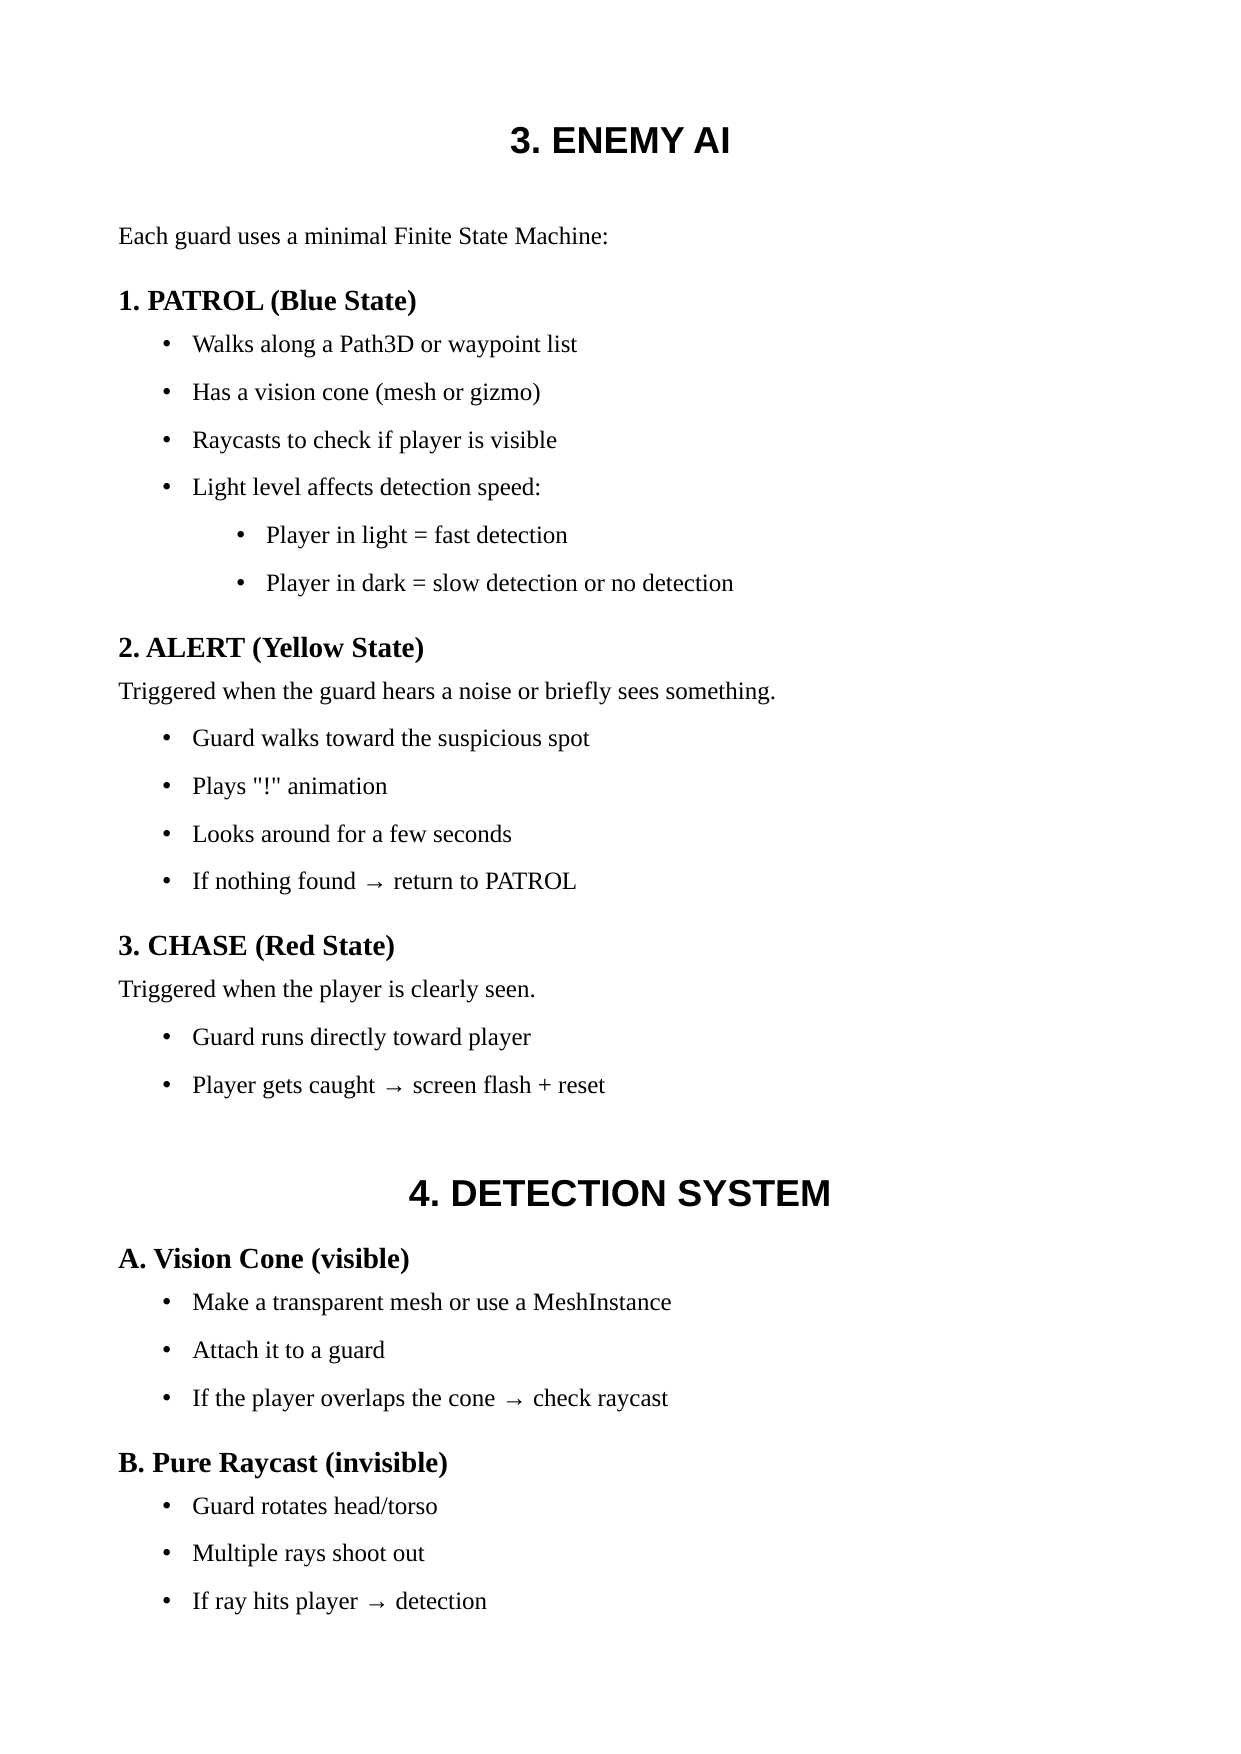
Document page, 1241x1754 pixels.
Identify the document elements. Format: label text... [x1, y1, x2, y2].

list Plays "!" animation [162, 771, 1122, 800]
list If the player overlaps the cone → check raycast [162, 1383, 1122, 1411]
list If ray hits player → detection [162, 1586, 1122, 1615]
list Raycasts to check if player is visible [162, 425, 1122, 453]
list If nothing found → return to PATROL [162, 866, 1122, 895]
subtitle A. Vision Cone (visible) [118, 1241, 1122, 1275]
subtitle 2. ALERT (Yellow State) [118, 630, 1122, 663]
text Triggered when the guard hears a noise or briefly sees something. [118, 676, 1122, 704]
list Player gets caught → screen flash + reset [162, 1070, 1122, 1098]
list Multiple rays shoot out [162, 1538, 1122, 1567]
list Attach it to a guard [162, 1335, 1122, 1364]
subtitle 3. CHASE (Red State) [118, 928, 1122, 962]
subtitle 1. PATROL (Blue State) [118, 283, 1122, 317]
list Player in light = fast detection [236, 520, 1122, 549]
list Guard runs directly toward player [162, 1022, 1122, 1051]
list Guard rotates head/torso [162, 1491, 1122, 1519]
text Each guard uses a minimal Finite State Machine: [118, 221, 1122, 250]
list Looks around for a few seconds [162, 819, 1122, 847]
list Has a vision cone (mesh or gizmo) [162, 377, 1122, 406]
text Triggered when the player is clearly seen. [118, 974, 1122, 1003]
list Guard walks toward the suspicious spot [162, 723, 1122, 752]
list Make a transparent mesh or use a MeshInstance [162, 1287, 1122, 1316]
subtitle 3. ENEMY AI [118, 118, 1122, 161]
subtitle 4. DETECTION SYSTEM [118, 1171, 1122, 1214]
subtitle B. Pure Raycast (invisible) [118, 1445, 1122, 1478]
list Player in dark = slow detection or no detection [236, 568, 1122, 596]
list Walks along a Path3D or waypoint list [162, 329, 1122, 358]
list Light level affects detection speed: [162, 472, 1122, 501]
